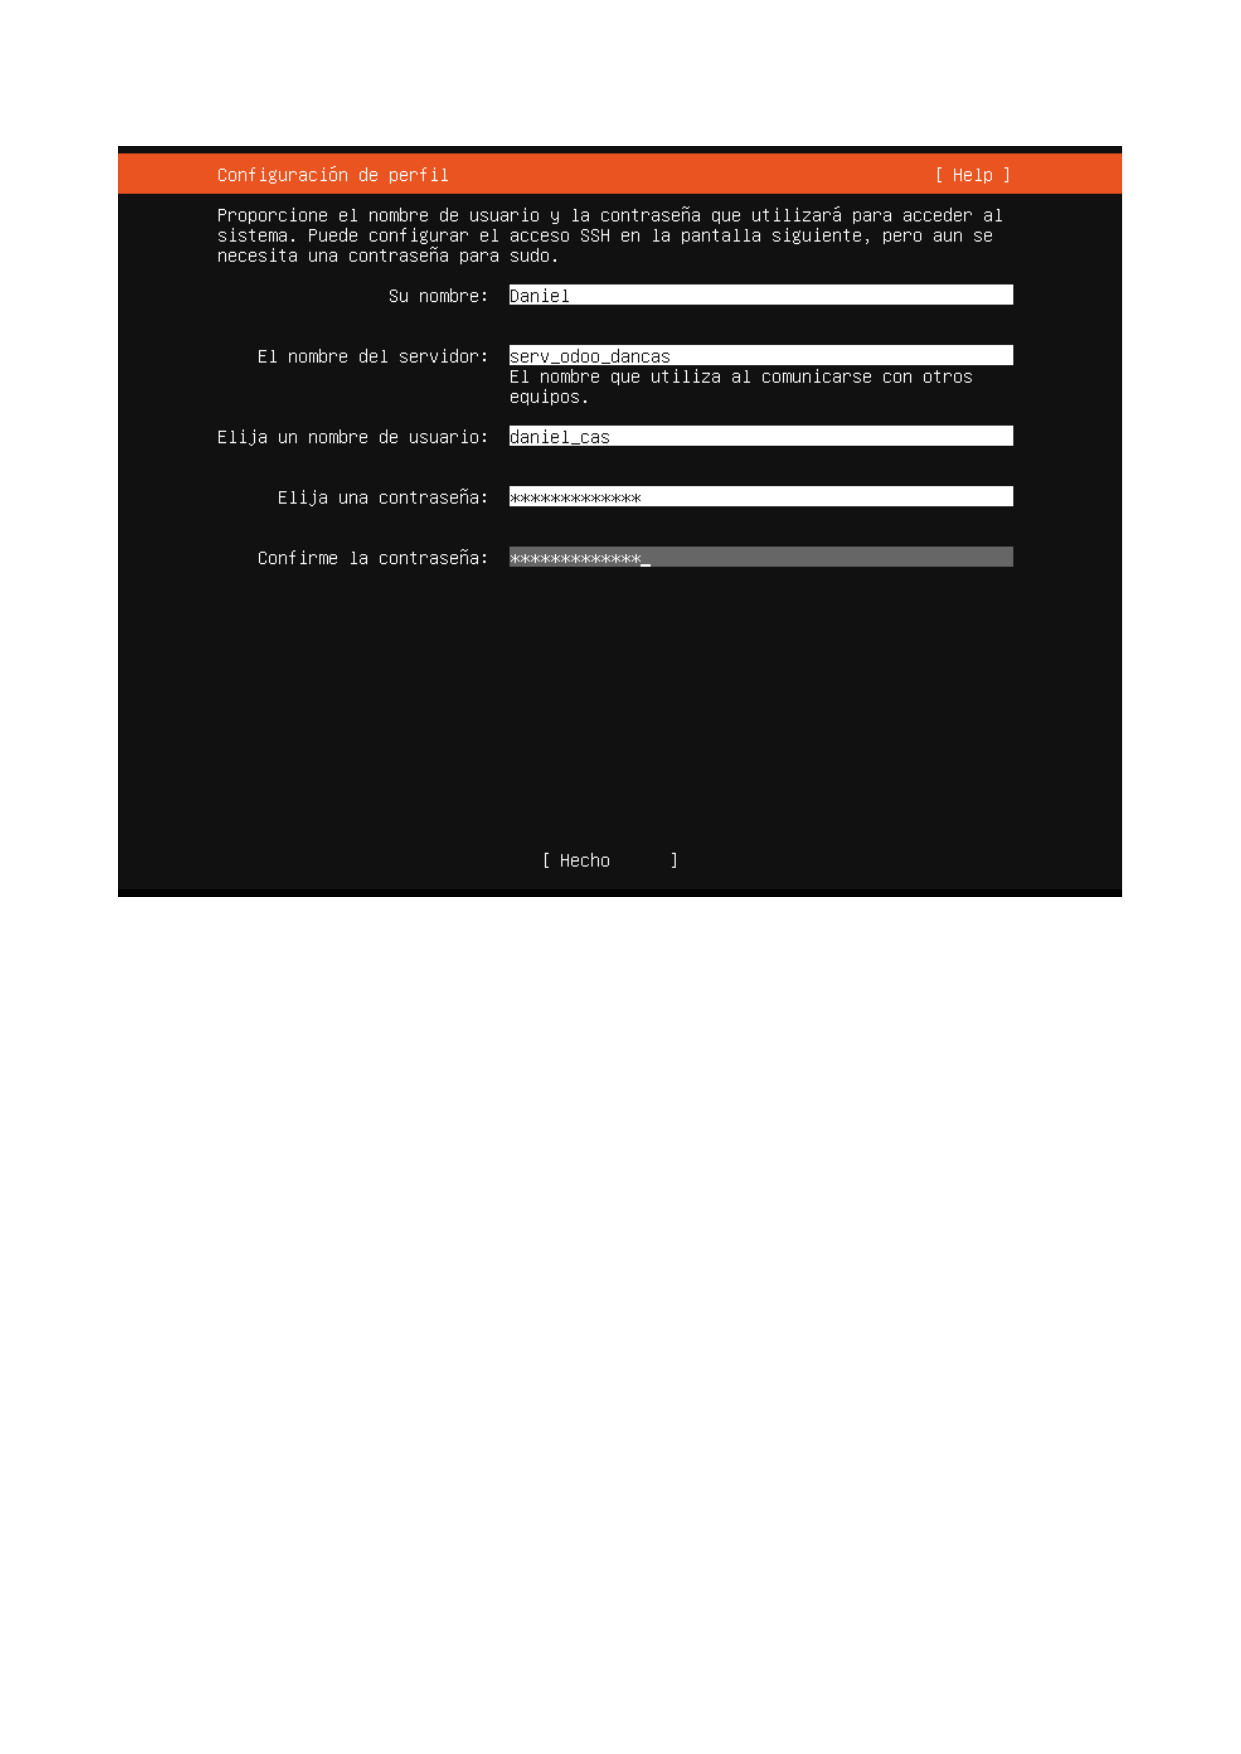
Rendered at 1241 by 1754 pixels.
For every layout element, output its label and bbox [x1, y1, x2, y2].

picture [118, 146, 1123, 897]
